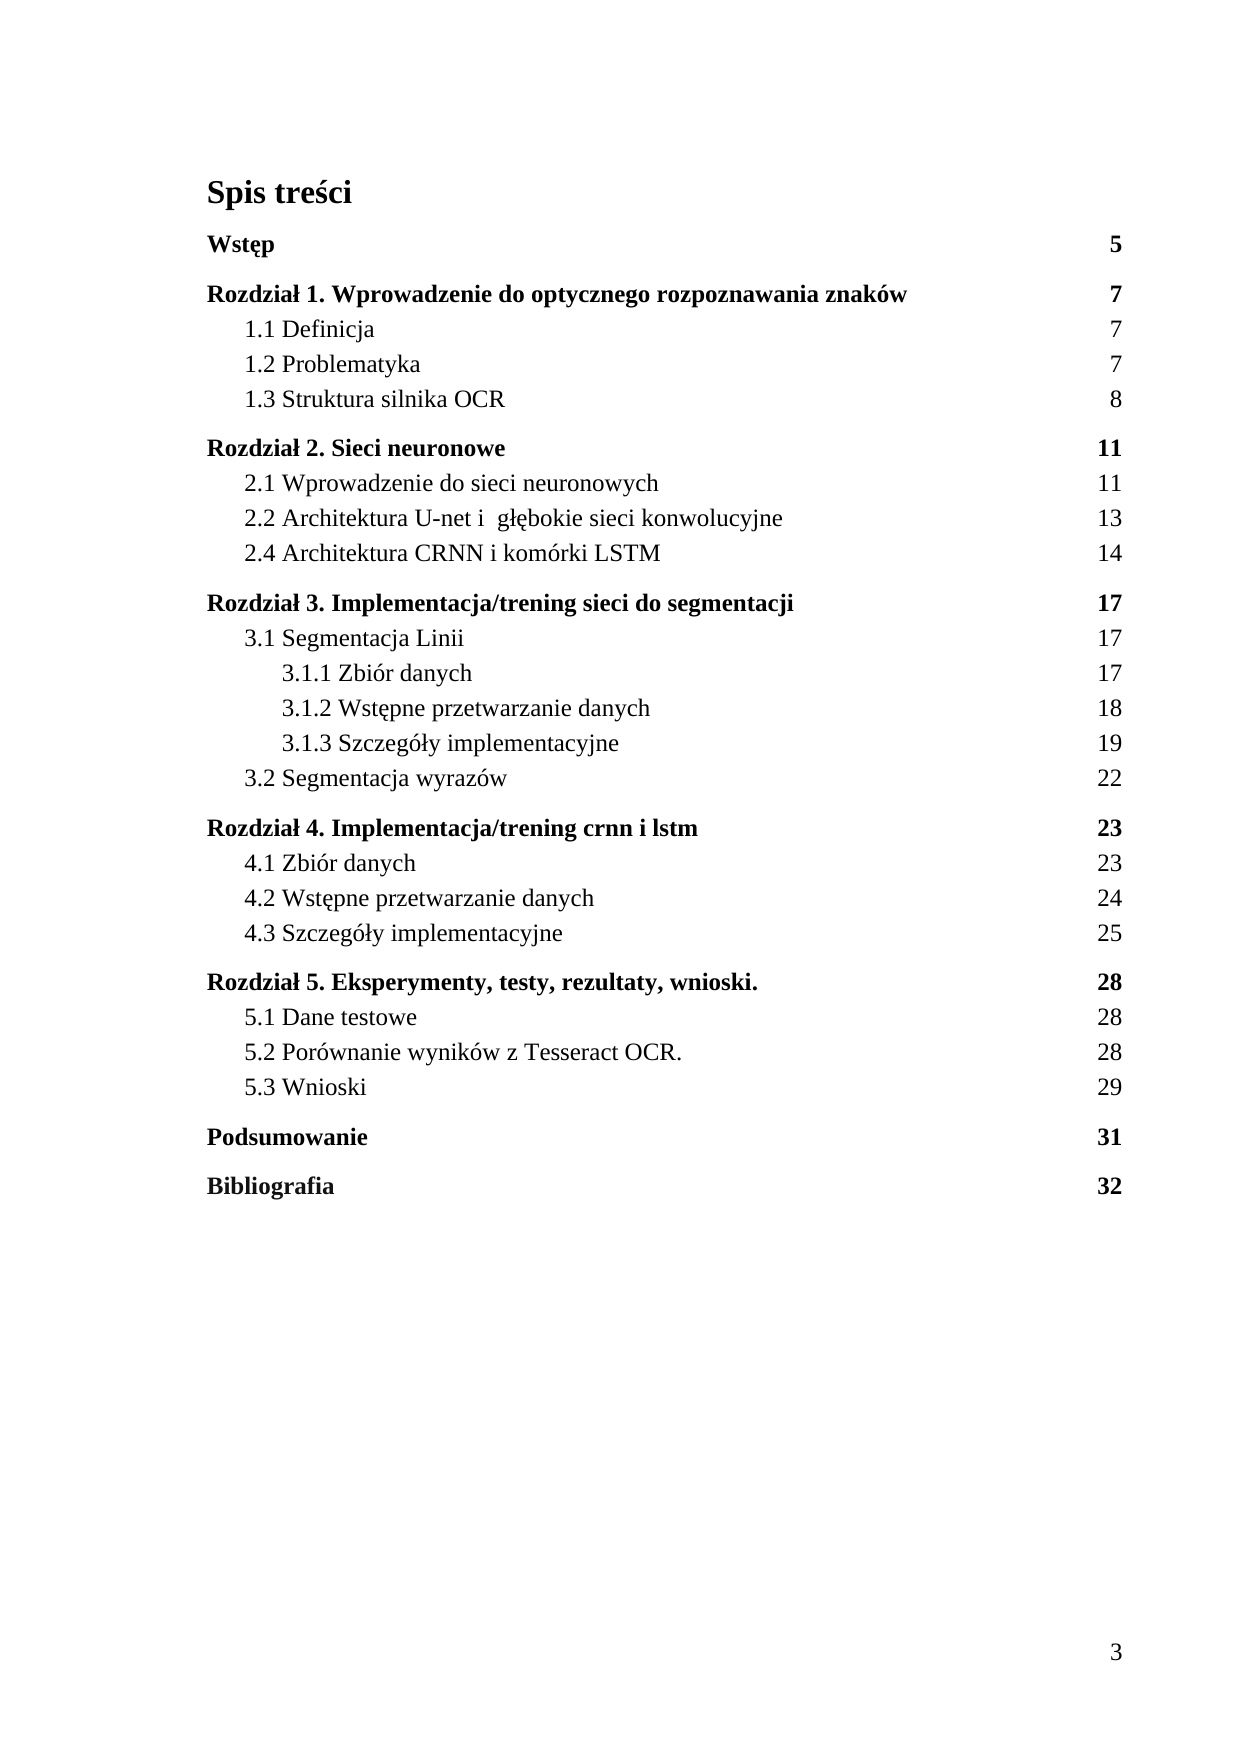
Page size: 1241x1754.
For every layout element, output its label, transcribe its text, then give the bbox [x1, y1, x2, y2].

text 2.1 Wprowadzenie do sieci neuronowych 11 [244, 468, 1122, 497]
text 5.3 Wnioski 29 [244, 1072, 1122, 1101]
text 4.3 Szczegóły implementacyjne 25 [244, 918, 1122, 946]
text 4.1 Zbiór danych 23 [244, 848, 1122, 876]
text 5.1 Dane testowe 28 [244, 1002, 1122, 1031]
text Rozdział 5. Eksperymenty, testy, rezultaty, wnioski. 28 [207, 967, 1122, 996]
text Rozdział 1. Wprowadzenie do optycznego rozpoznawania znaków 7 [207, 279, 1122, 308]
text Rozdział 3. Implementacja/trening sieci do segmentacji 17 [207, 588, 1122, 617]
text Rozdział 2. Sieci neuronowe 11 [207, 433, 1122, 462]
text 3.1.1 Zbiór danych 17 [282, 658, 1122, 687]
text 3.1.3 Szczegóły implementacyjne 19 [282, 728, 1122, 757]
text 1.3 Struktura silnika OCR 8 [244, 384, 1122, 413]
text Bibliografia 32 [207, 1171, 1122, 1200]
text 4.2 Wstępne przetwarzanie danych 24 [244, 883, 1122, 911]
text 3.2 Segmentacja wyrazów 22 [244, 763, 1122, 792]
text Podsumowanie 31 [207, 1122, 1122, 1151]
text Rozdział 4. Implementacja/trening crnn i lstm 23 [207, 813, 1122, 841]
text 3.1.2 Wstępne przetwarzanie danych 18 [282, 693, 1122, 722]
text Wstęp 5 [207, 229, 1122, 258]
text 3.1 Segmentacja Linii 17 [244, 623, 1122, 652]
text Spis treści [207, 173, 1122, 211]
text 1.2 Problematyka 7 [244, 349, 1122, 378]
text 1.1 Definicja 7 [244, 314, 1122, 343]
text 2.2 Architektura U-net i głębokie sieci konwolucyjne 13 [244, 503, 1122, 532]
text 5.2 Porównanie wyników z Tesseract OCR. 28 [244, 1037, 1122, 1066]
text 2.4 Architektura CRNN i komórki LSTM 14 [244, 538, 1122, 567]
